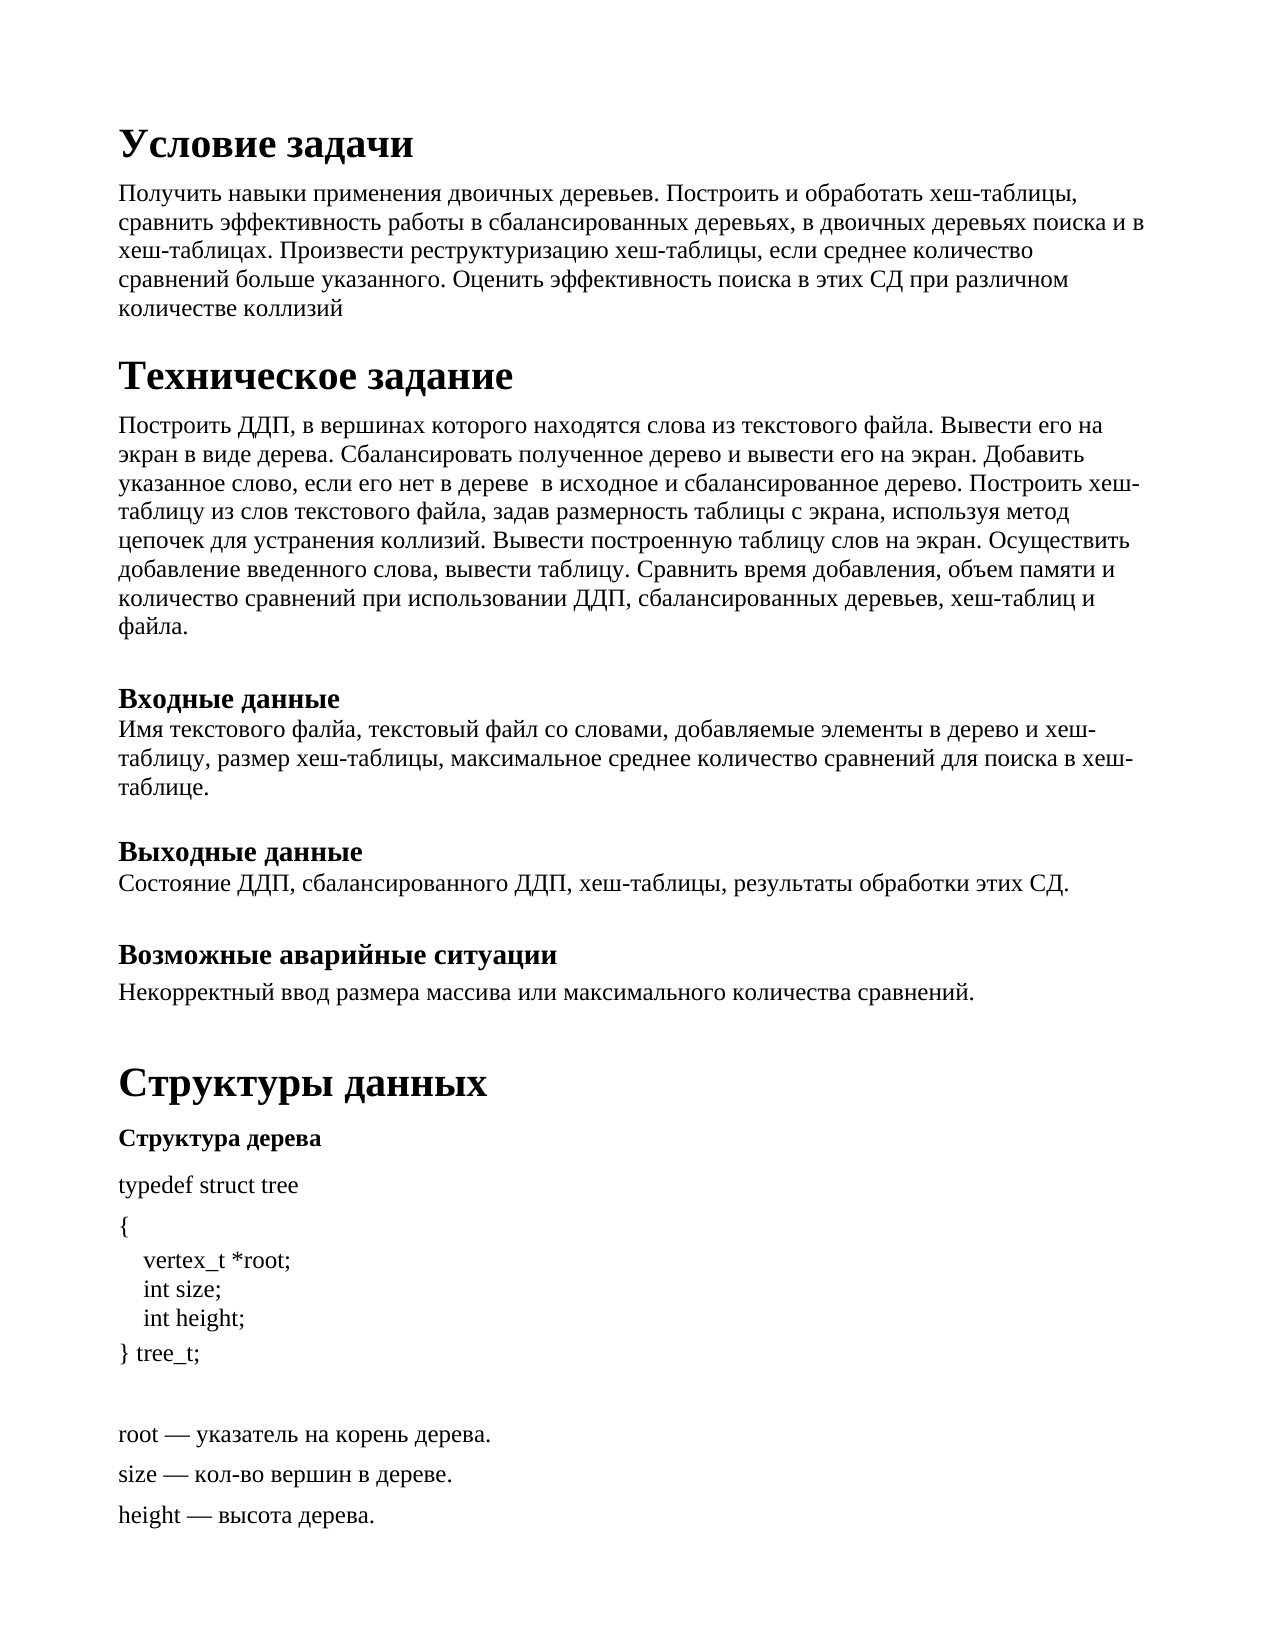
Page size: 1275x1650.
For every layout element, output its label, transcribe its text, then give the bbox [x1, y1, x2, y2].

text Выходные данные [118, 834, 1157, 868]
text Техническое задание [118, 322, 1157, 398]
text Некорректный ввод размера массива или максимального количества сравнений. [118, 977, 1157, 1005]
text Входные данные [118, 681, 1157, 714]
text height — высота дерева. [118, 1500, 1157, 1529]
text Возможные аварийные ситуации [118, 937, 1157, 971]
text Условие задачи [118, 118, 1157, 166]
text Построить ДДП, в вершинах которого находятся слова из текстового файла. Вывести его на экран в виде дерева. Сбалансировать полученное дерево и вывести его на экран. Добавить указанное слово, если его нет в дереве в исходное и сбалансированное дерево. Построить хеш-таблицу из слов текстового файла, задав размерность таблицы с экрана, используя метод цепочек для устранения коллизий. Вывести построенную таблицу слов на экран. Осуществить добавление введенного слова, вывести таблицу. Сравнить время добавления, объем памяти и количество сравнений при использовании ДДП, сбалансированных деревьев, хеш-таблиц и файла. [118, 410, 1157, 640]
text size — кол-во вершин в дереве. [118, 1459, 1157, 1488]
text Состояние ДДП, сбалансированного ДДП, хеш-таблицы, результаты обработки этих СД. [118, 868, 1157, 896]
text сравнений больше указанного. Оценить эффективность поиска в этих СД при различном количестве коллизий [118, 264, 1157, 322]
text vertex_t *root; [118, 1245, 1157, 1274]
text root — указатель на корень дерева. [118, 1419, 1157, 1448]
text int height; [118, 1303, 1157, 1332]
text } tree_t; [118, 1338, 1157, 1366]
text int size; [118, 1274, 1157, 1303]
text { [118, 1211, 1157, 1239]
text Получить навыки применения двоичных деревьев. Построить и обработать хеш-таблицы, сравнить эффективность работы в сбалансированных деревьях, в двоичных деревьях поиска и в хеш-таблицах. Произвести реструктуризацию хеш-таблицы, если среднее количество [118, 178, 1157, 264]
text Структуры данных [118, 1058, 1157, 1106]
text typedef struct tree [118, 1170, 1157, 1199]
text Имя текстового фалйа, текстовый файл со словами, добавляемые элементы в дерево и хеш-таблицу, размер хеш-таблицы, максимальное среднее количество сравнений для поиска в хеш-таблице. [118, 714, 1157, 801]
text Структура дерева [118, 1123, 1157, 1152]
